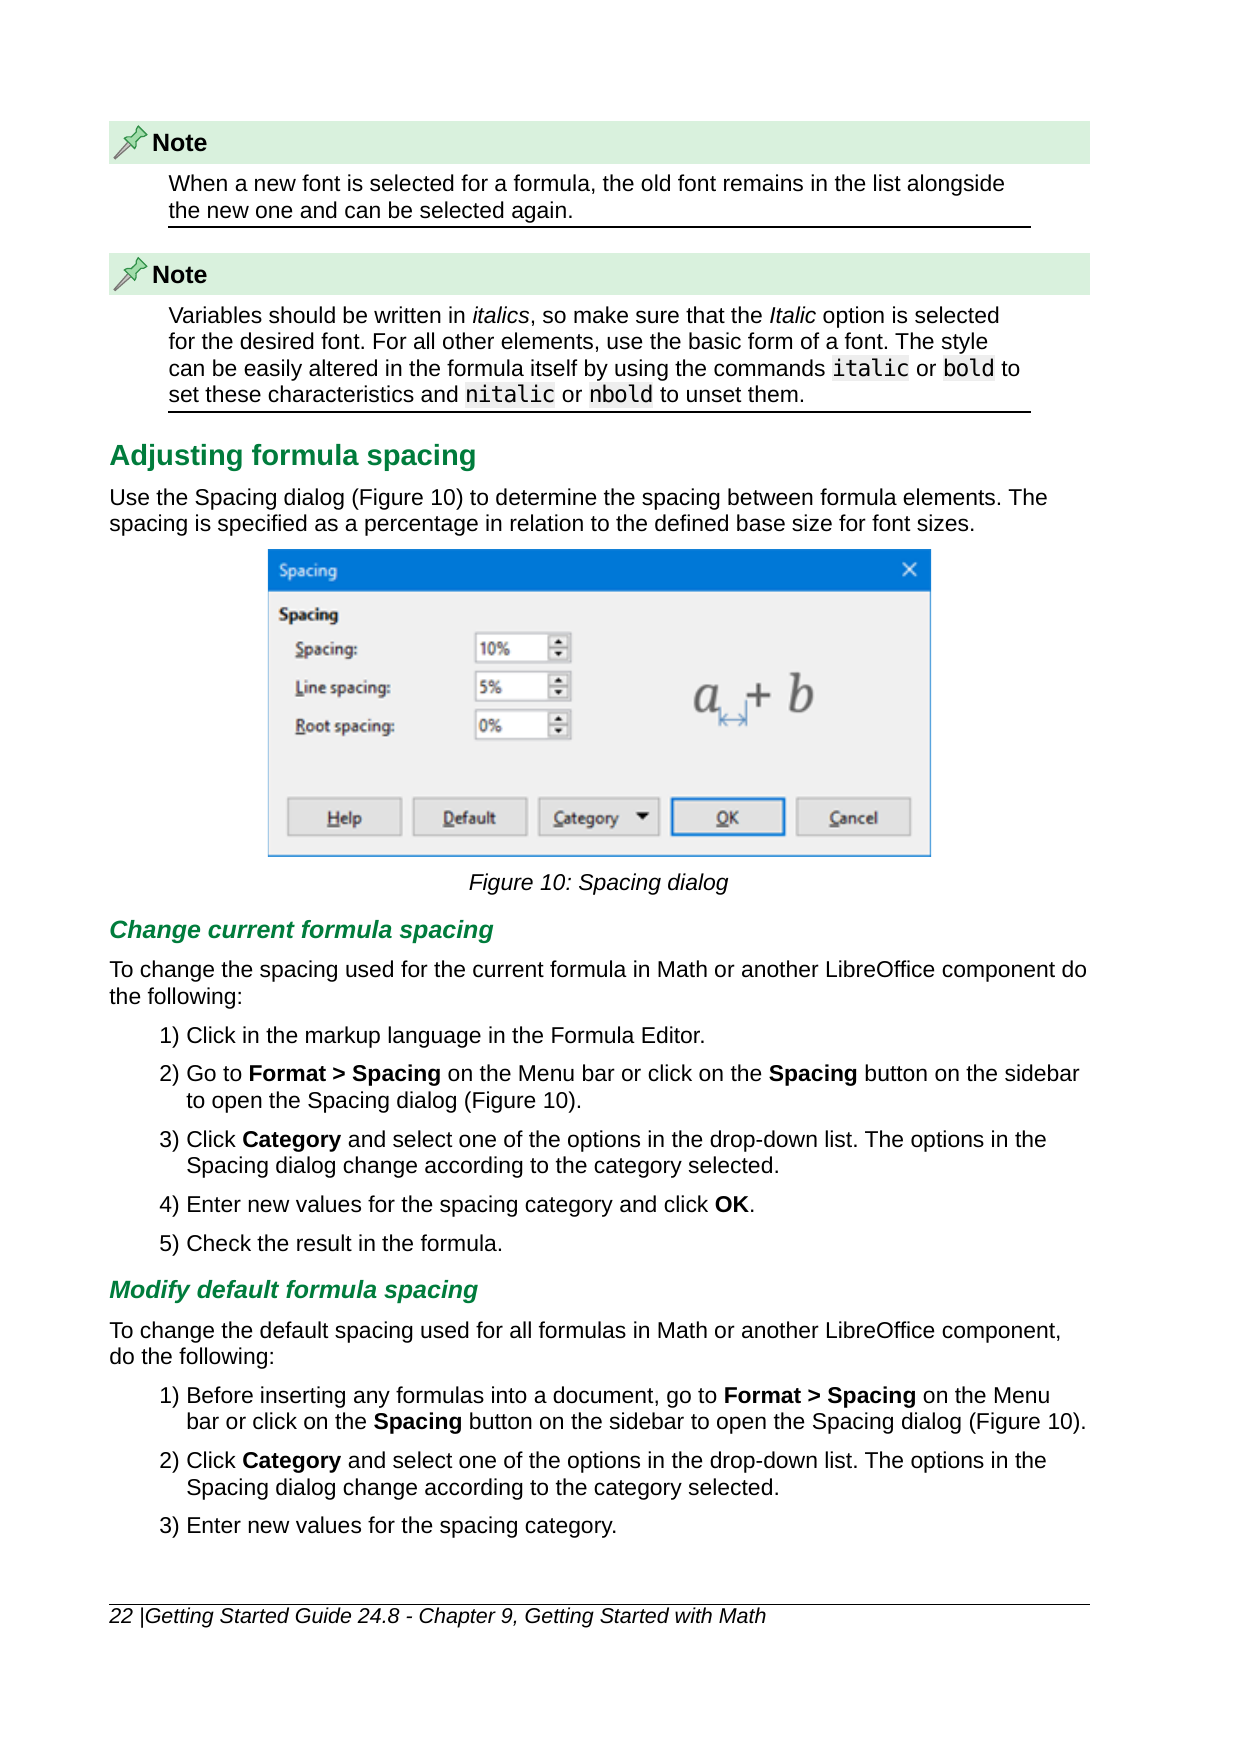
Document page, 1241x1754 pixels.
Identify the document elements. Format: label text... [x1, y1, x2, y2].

subtitle Modify default formula spacing [109, 1276, 1090, 1304]
list Click Category and select one of the options in the drop-down list. The options in the Spacing dialog change according to the category selected. [186, 1447, 1090, 1500]
subtitle Change current formula spacing [109, 915, 1090, 944]
list Click Category and select one of the options in the drop-down list. The options in the Spacing dialog change according to the category selected. [186, 1126, 1090, 1178]
text Figure 10: Spacing dialog [268, 869, 931, 896]
list Before inserting any formulas into a document, go to Format > Spacing on the Menu bar or click on the Spacing button on the sidebar to open the Spacing dialog (Figure 10). [186, 1382, 1090, 1434]
subtitle Note [151, 253, 1090, 295]
text When a new font is selected for a formula, the old font remains in the list alongside the new one and can be selected again. [168, 170, 1031, 226]
list Check the result in the formula. [186, 1230, 1090, 1256]
subtitle Adjusting formula spacing [109, 438, 1090, 472]
list Go to Format > Spacing on the Menu bar or click on the Spacing button on the sidebar to open the Spacing dialog (Figure 10). [186, 1060, 1090, 1113]
list To change the spacing used for the current formula in Math or another LibreOffice component do the following: [109, 956, 1090, 1009]
text Variables should be written in italics, so make sure that the Italic option is selected for the desired font. For all other elements, use the basic form of a font. The style can be easily altered in the formula itself by using the commands italic or bold to set these characteristics and nitalic or nbold to unset them. [168, 302, 1031, 411]
list To change the default spacing used for all formulas in Math or another LibreOffice component, do the following: [109, 1317, 1090, 1369]
text Use the Spacing dialog (Figure 10) to determine the spacing between formula elements. The spacing is specified as a percentage in relation to the defined base size for font sizes. [109, 484, 1090, 537]
subtitle Note [109, 121, 1090, 164]
list Enter new values for the spacing category. [186, 1512, 1090, 1539]
list Enter new values for the spacing category and click OK. [186, 1191, 1090, 1217]
picture [267, 549, 932, 857]
list Click in the markup language in the Formula Editor. [186, 1022, 1090, 1048]
